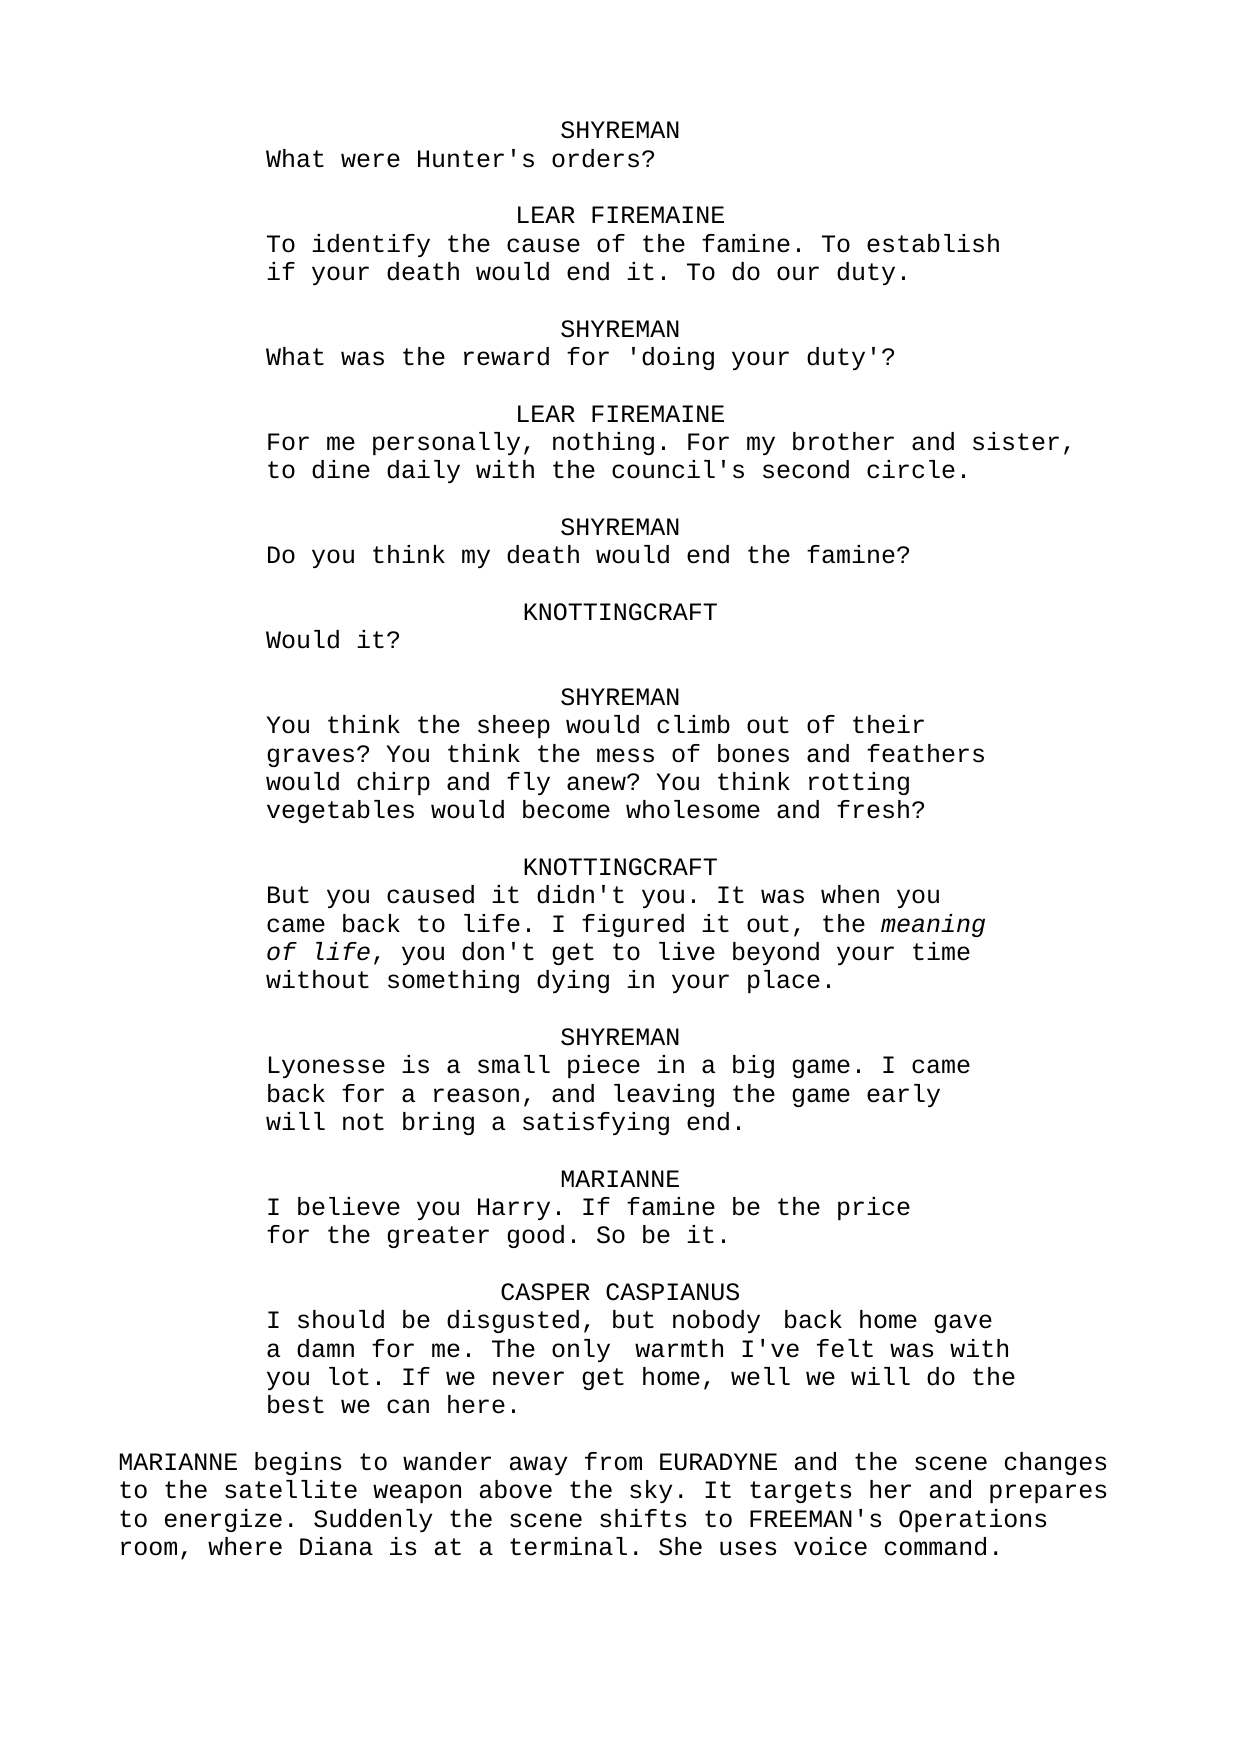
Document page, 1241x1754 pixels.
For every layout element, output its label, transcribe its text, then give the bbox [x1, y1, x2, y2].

text For me personally, nothing. For my brother and sister, [118, 430, 1122, 458]
text you lot. If we never get home, well we will do the [118, 1365, 1122, 1393]
text SHYREMAN [118, 685, 1122, 713]
text But you caused it didn't you. It was when you [118, 883, 1122, 911]
text KNOTTINGCRAFT [118, 600, 1122, 628]
text Would it? [118, 628, 1122, 656]
text I should be disgusted, but nobody back home gave [118, 1308, 1122, 1336]
text came back to life. I figured it out, the meaning [118, 911, 1122, 940]
text To identify the cause of the famine. To establish [118, 231, 1122, 260]
text CASPER CASPIANUS [118, 1280, 1122, 1308]
text SHYREMAN [118, 118, 1122, 146]
text vegetables would become wholesome and fresh? [118, 798, 1122, 826]
text MARIANNE [118, 1166, 1122, 1195]
text I believe you Harry. If famine be the price [118, 1195, 1122, 1223]
text would chirp and fly anew? You think rotting [118, 770, 1122, 798]
text What was the reward for 'doing your duty'? [118, 345, 1122, 373]
text You think the sheep would climb out of their [118, 713, 1122, 741]
text KNOTTINGCRAFT [118, 855, 1122, 883]
text of life, you don't get to live beyond your time [118, 940, 1122, 968]
text SHYREMAN [118, 316, 1122, 345]
text a damn for me. The only warmth I've felt was with [118, 1336, 1122, 1365]
text LEAR FIREMAINE [118, 401, 1122, 430]
text to dine daily with the council's second circle. [118, 458, 1122, 486]
text SHYREMAN [118, 1025, 1122, 1053]
text if your death would end it. To do our duty. [118, 260, 1122, 288]
text best we can here. [118, 1393, 1122, 1421]
text Do you think my death would end the famine? [118, 543, 1122, 571]
text What were Hunter's orders? [118, 146, 1122, 175]
text Lyonesse is a small piece in a big game. I came [118, 1053, 1122, 1081]
text back for a reason, and leaving the game early [118, 1081, 1122, 1110]
text will not bring a satisfying end. [118, 1110, 1122, 1138]
text for the greater good. So be it. [118, 1223, 1122, 1251]
text SHYREMAN [118, 515, 1122, 543]
text LEAR FIREMAINE [118, 203, 1122, 231]
text without something dying in your place. [118, 968, 1122, 996]
text graves? You think the mess of bones and feathers [118, 741, 1122, 770]
text MARIANNE begins to wander away from EURADYNE and the scene changes to the satellite weapon above the sky. It targets her and prepares to energize. Suddenly the scene shifts to FREEMAN's Operations room, where Diana is at a terminal. She uses voice command. [118, 1450, 1122, 1563]
